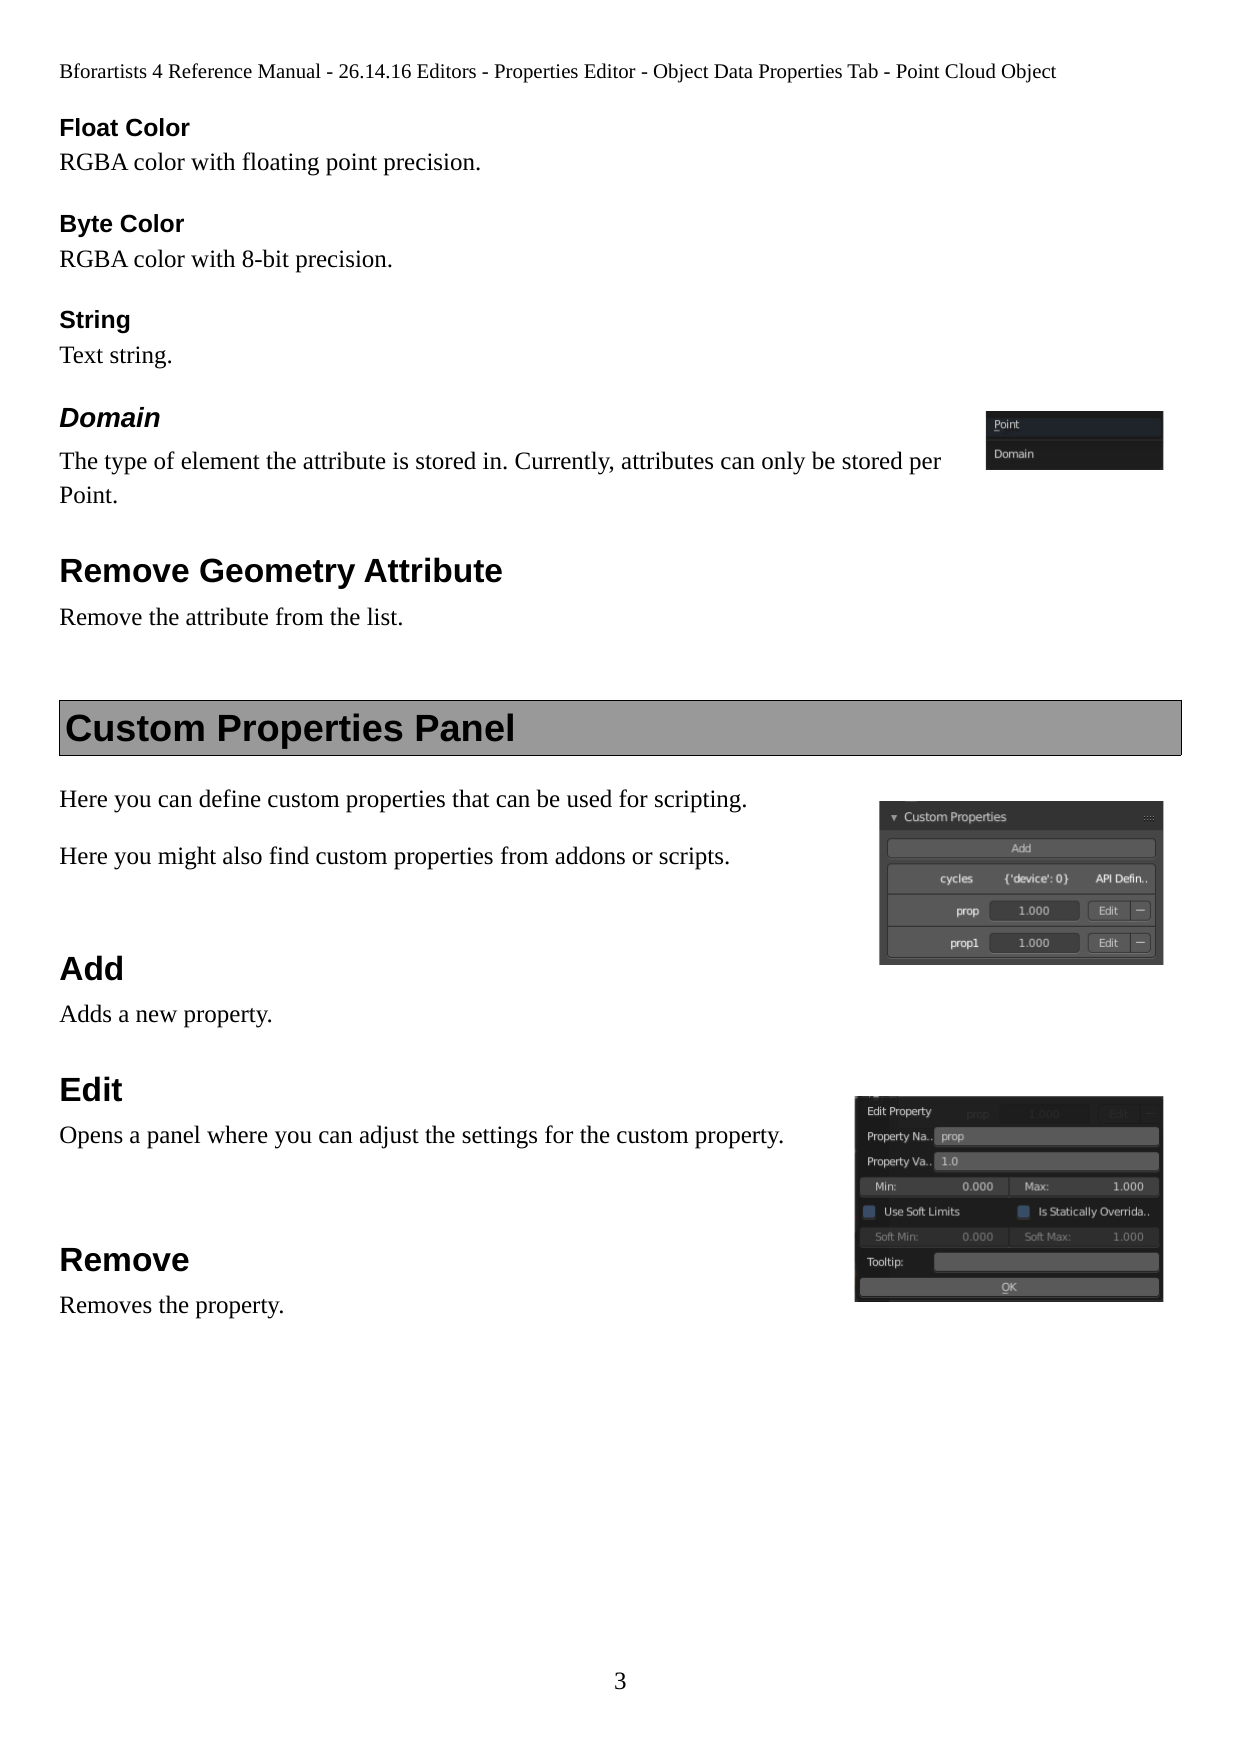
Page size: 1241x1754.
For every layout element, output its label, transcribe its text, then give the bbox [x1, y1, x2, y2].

subtitle Remove Geometry Attribute [59, 550, 1181, 589]
subtitle Remove [59, 1239, 854, 1278]
text Remove the attribute from the list. [59, 602, 1181, 630]
subtitle Edit [59, 1069, 1181, 1108]
text Adds a new property. [59, 999, 1181, 1028]
text RGBA color with floating point precision. [59, 147, 1181, 176]
text Opens a panel where you can adjust the settings for the custom property. [59, 1121, 854, 1149]
subtitle Domain [59, 402, 1181, 433]
text Here you can define custom properties that can be used for scripting. [59, 784, 1181, 812]
picture [879, 801, 1164, 965]
text Removes the property. [59, 1291, 1181, 1319]
subtitle Add [59, 948, 1181, 987]
subtitle [1164, 1239, 1181, 1278]
subtitle Byte Color [59, 209, 1181, 237]
picture [985, 411, 1164, 470]
picture [854, 1096, 1164, 1302]
table_header Custom Properties Panel [60, 701, 1181, 755]
subtitle Float Color [59, 113, 1181, 141]
text The type of element the attribute is stored in. Currently, attributes can only be stored per Point. [59, 446, 1181, 509]
subtitle String [59, 305, 1181, 334]
text Text string. [59, 340, 1181, 369]
text Here you might also find custom properties from addons or scripts. [59, 841, 879, 870]
text RGBA color with 8-bit precision. [59, 244, 1181, 272]
